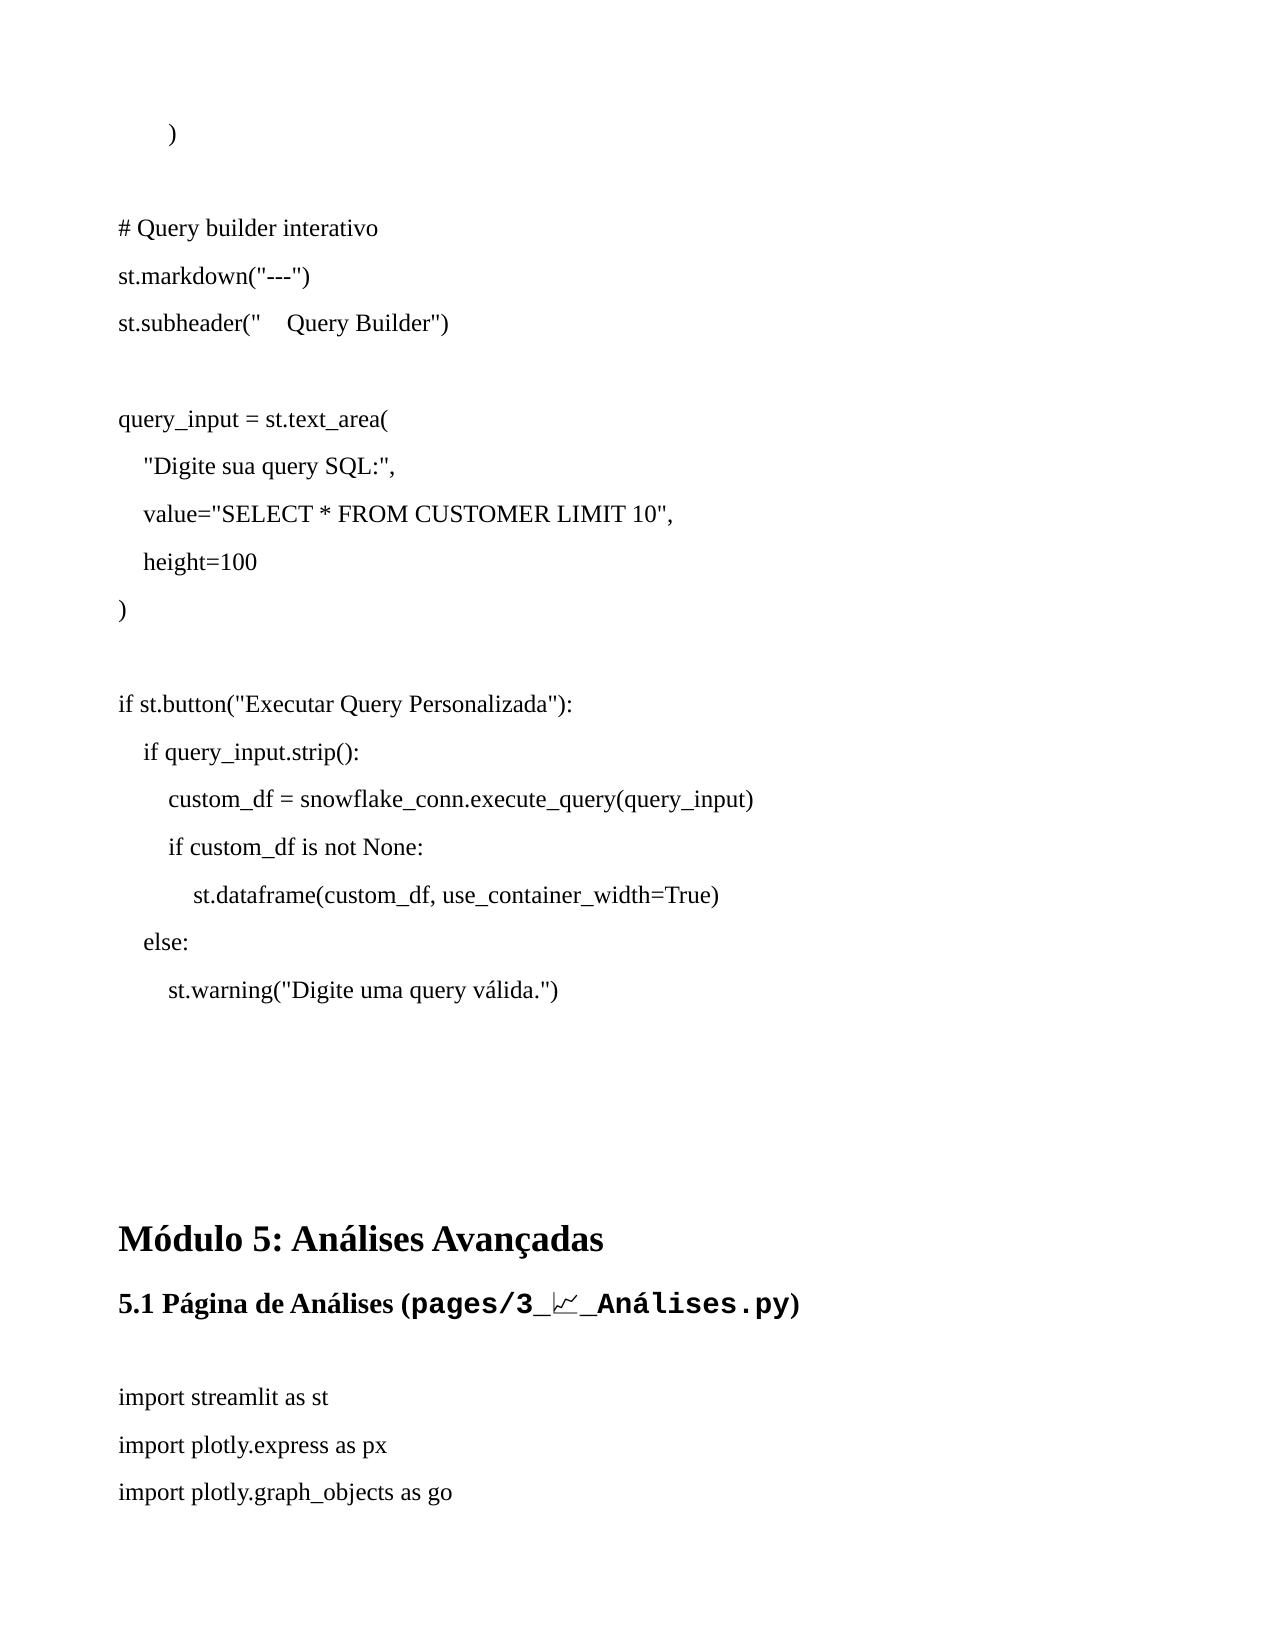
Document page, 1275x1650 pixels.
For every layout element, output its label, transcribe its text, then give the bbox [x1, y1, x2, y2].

text ) [118, 118, 1157, 147]
text query_input = st.text_area( [118, 404, 1157, 432]
text st.markdown("---") [118, 261, 1157, 290]
text if st.button("Executar Query Personalizada"): [118, 689, 1157, 718]
subtitle Módulo 5: Análises Avançadas [118, 1216, 1157, 1259]
text st.dataframe(custom_df, use_container_width=True) [118, 880, 1157, 908]
text st.warning("Digite uma query válida.") [118, 975, 1157, 1004]
text ) [118, 594, 1157, 623]
text if query_input.strip(): [118, 737, 1157, 766]
text custom_df = snowflake_conn.execute_query(query_input) [118, 784, 1157, 813]
text if custom_df is not None: [118, 832, 1157, 861]
text # Query builder interativo [118, 213, 1157, 242]
text import streamlit as st [118, 1382, 1157, 1411]
text import plotly.express as px [118, 1430, 1157, 1459]
text else: [118, 927, 1157, 956]
text value="SELECT * FROM CUSTOMER LIMIT 10", [118, 499, 1157, 528]
text "Digite sua query SQL:", [118, 451, 1157, 480]
text st.subheader("🔧 Query Builder") [118, 308, 1157, 337]
text height=100 [118, 547, 1157, 575]
text import plotly.graph_objects as go [118, 1477, 1157, 1506]
subtitle 5.1 Página de Análises (pages/3_📈_Análises.py) [118, 1286, 1157, 1322]
